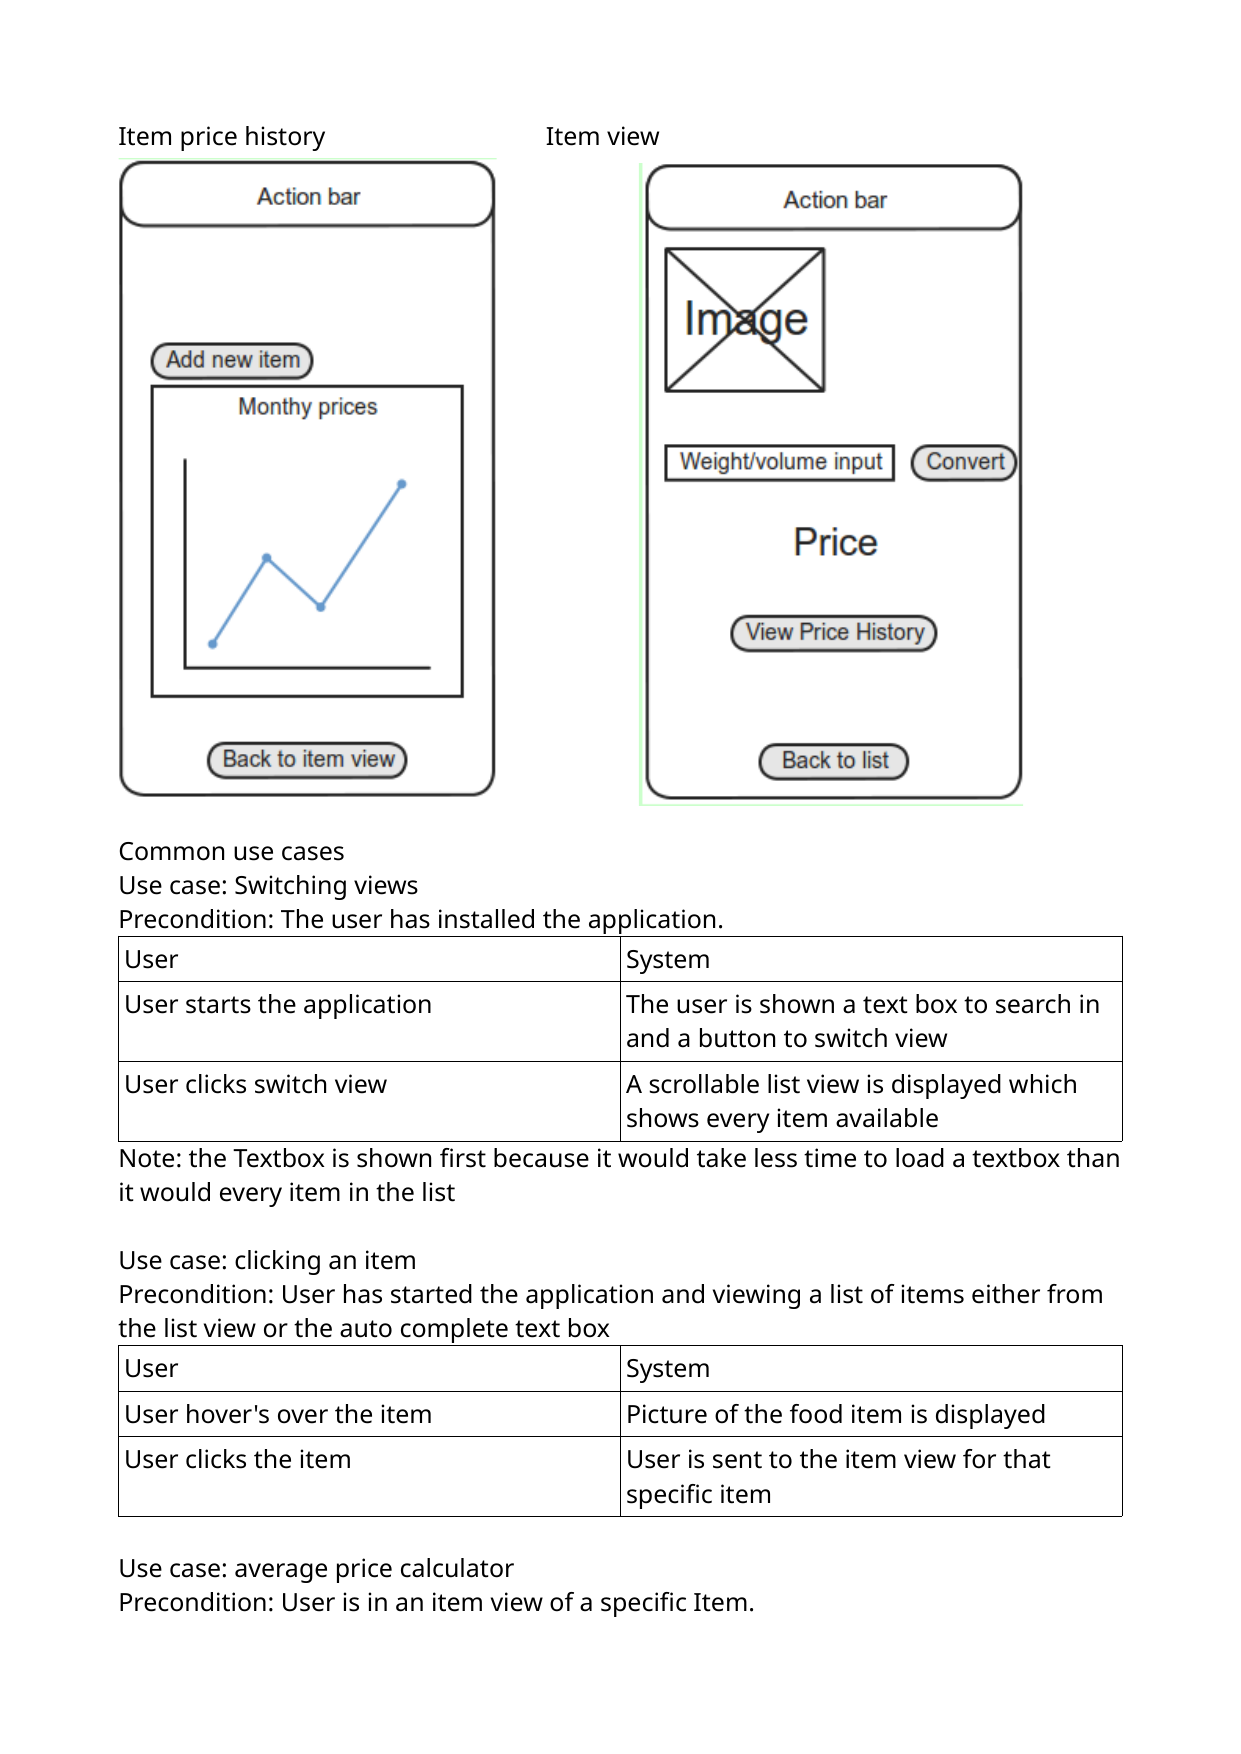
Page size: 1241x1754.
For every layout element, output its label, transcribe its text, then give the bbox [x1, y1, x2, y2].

table_header System [621, 937, 1122, 981]
table_cell User clicks switch view [119, 1062, 620, 1141]
picture [638, 163, 1024, 806]
table_cell User clicks the item [119, 1437, 620, 1516]
table_cell User is sent to the item view for that specific item [621, 1437, 1122, 1516]
text Use case: clicking an item [118, 1243, 1122, 1277]
text Precondition: User is in an item view of a specific Item. [118, 1584, 1122, 1618]
picture [118, 158, 497, 800]
text Use case: average price calculator [118, 1550, 1122, 1584]
text Common use cases [118, 833, 1122, 867]
table_header User [119, 937, 620, 981]
table_cell A scrollable list view is displayed which shows every item available [621, 1062, 1122, 1141]
text Item price history Item view [118, 118, 1122, 152]
table_cell Picture of the food item is displayed [621, 1392, 1122, 1436]
table_cell User hover's over the item [119, 1392, 620, 1436]
text Note: the Textbox is shown first because it would take less time to load a textbox than it would every item in the list [118, 1142, 1122, 1209]
table_cell The user is shown a text box to search in and a button to switch view [621, 982, 1122, 1061]
table_header System [621, 1346, 1122, 1391]
text Use case: Switching views [118, 867, 1122, 902]
table_cell User starts the application [119, 982, 620, 1061]
text Precondition: User has started the application and viewing a list of items either from the list view or the auto complete text box [118, 1277, 1122, 1345]
table_header User [119, 1346, 620, 1391]
text Precondition: The user has installed the application. [118, 902, 1122, 936]
